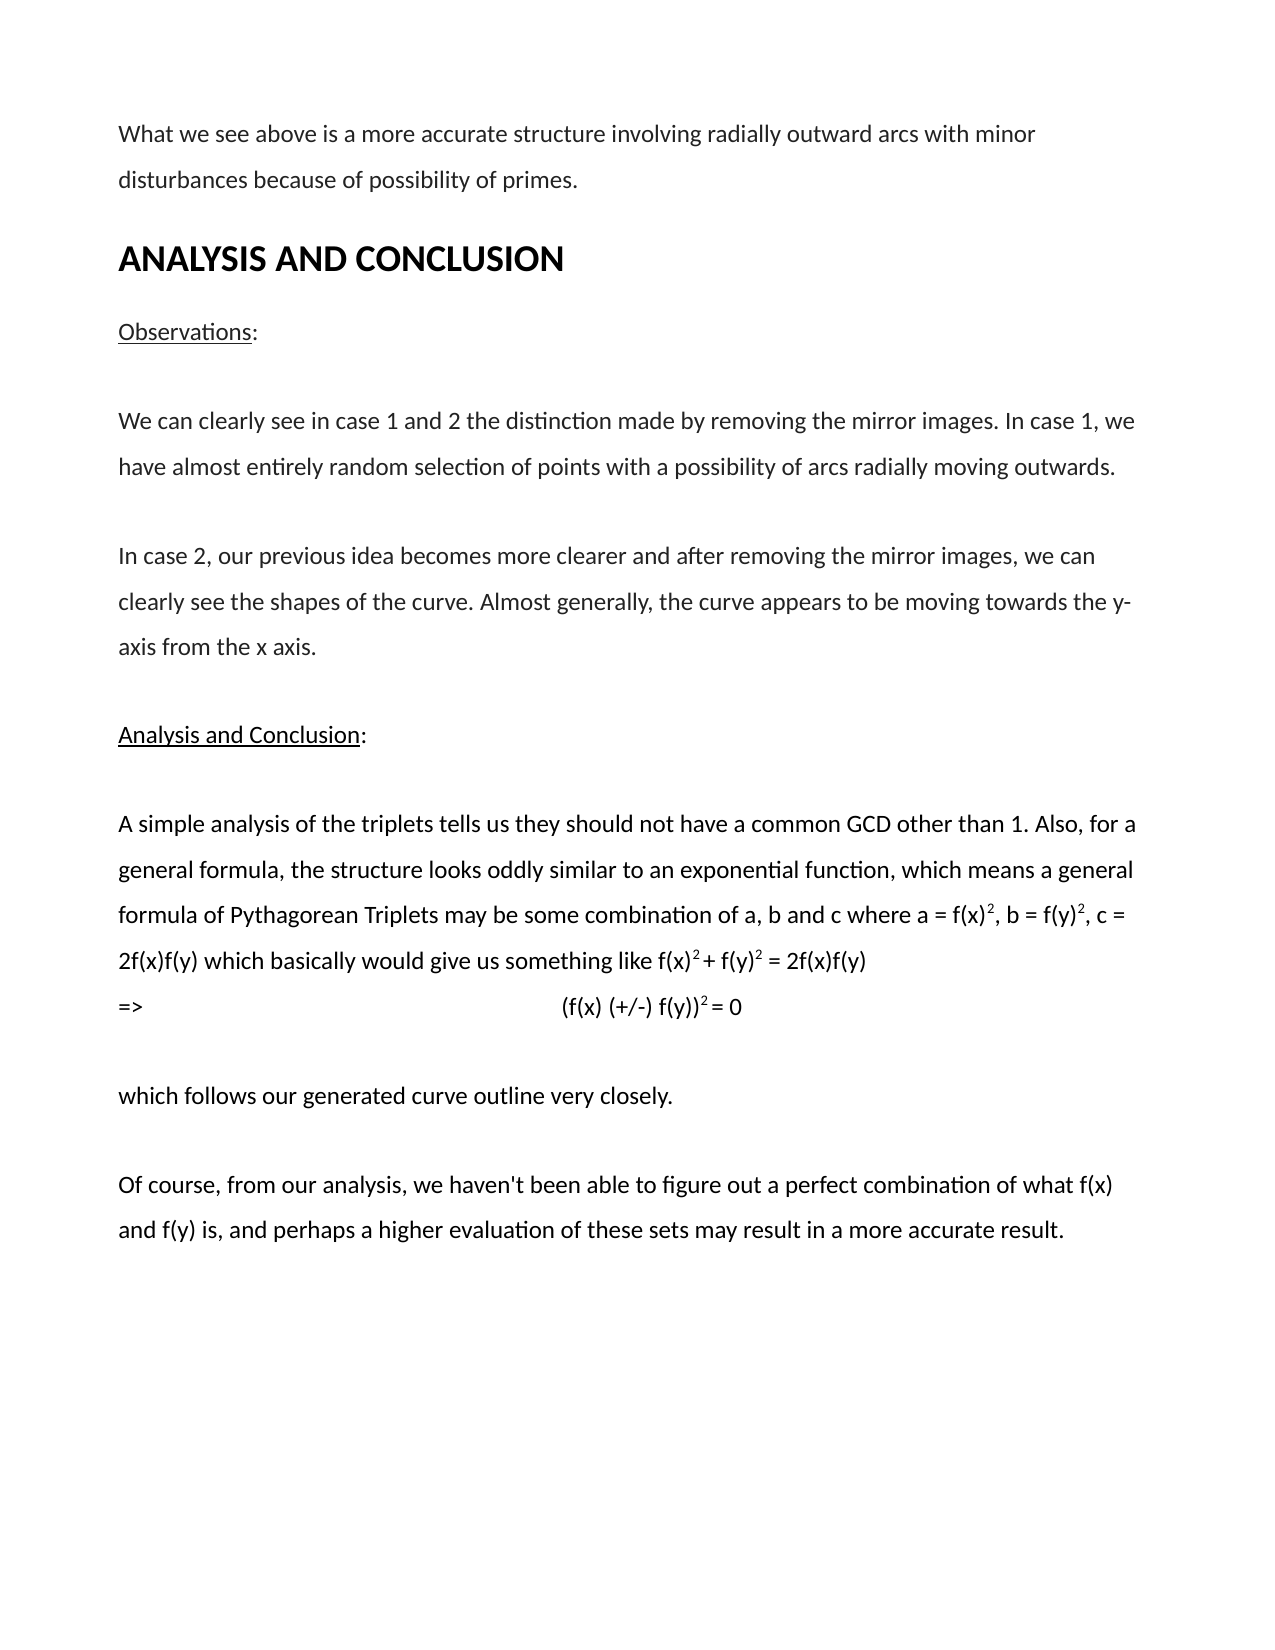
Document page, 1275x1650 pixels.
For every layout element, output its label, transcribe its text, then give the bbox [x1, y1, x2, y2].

text Of course, from our analysis, we haven't been able to figure out a perfect combination of what f(x) and f(y) is, and perhaps a higher evaluation of these sets may result in a more accurate result. [118, 1169, 1157, 1245]
text Observations: [118, 316, 1157, 347]
text In case 2, our previous idea becomes more clearer and after removing the mirror images, we can clearly see the shapes of the curve. Almost generally, the curve appears to be moving towards the y-axis from the x axis. [118, 540, 1157, 705]
text => (f(x) (+/-) f(y))2 = 0 [118, 991, 1157, 1022]
text We can clearly see in case 1 and 2 the distinction made by removing the mirror images. In case 1, we have almost entirely random selection of points with a possibility of arcs radially moving outwards. [118, 405, 1157, 482]
text What we see above is a more accurate structure involving radially outward arcs with minor disturbances because of possibility of primes. [118, 118, 1157, 194]
text A simple analysis of the triplets tells us they should not have a common GCD other than 1. Also, for a general formula, the structure looks oddly similar to an exponential function, which means a general formula of Pythagorean Triplets may be some combination of a, b and c where a = f(x)2, b = f(y)2, c = 2f(x)f(y) which basically would give us something like f(x)2 + f(y)2 = 2f(x)f(y) [118, 808, 1157, 976]
text which follows our generated curve outline very closely. [118, 1080, 1157, 1111]
text Analysis and Conclusion: [118, 719, 1157, 750]
subtitle ANALYSIS AND CONCLUSION [118, 234, 1157, 281]
